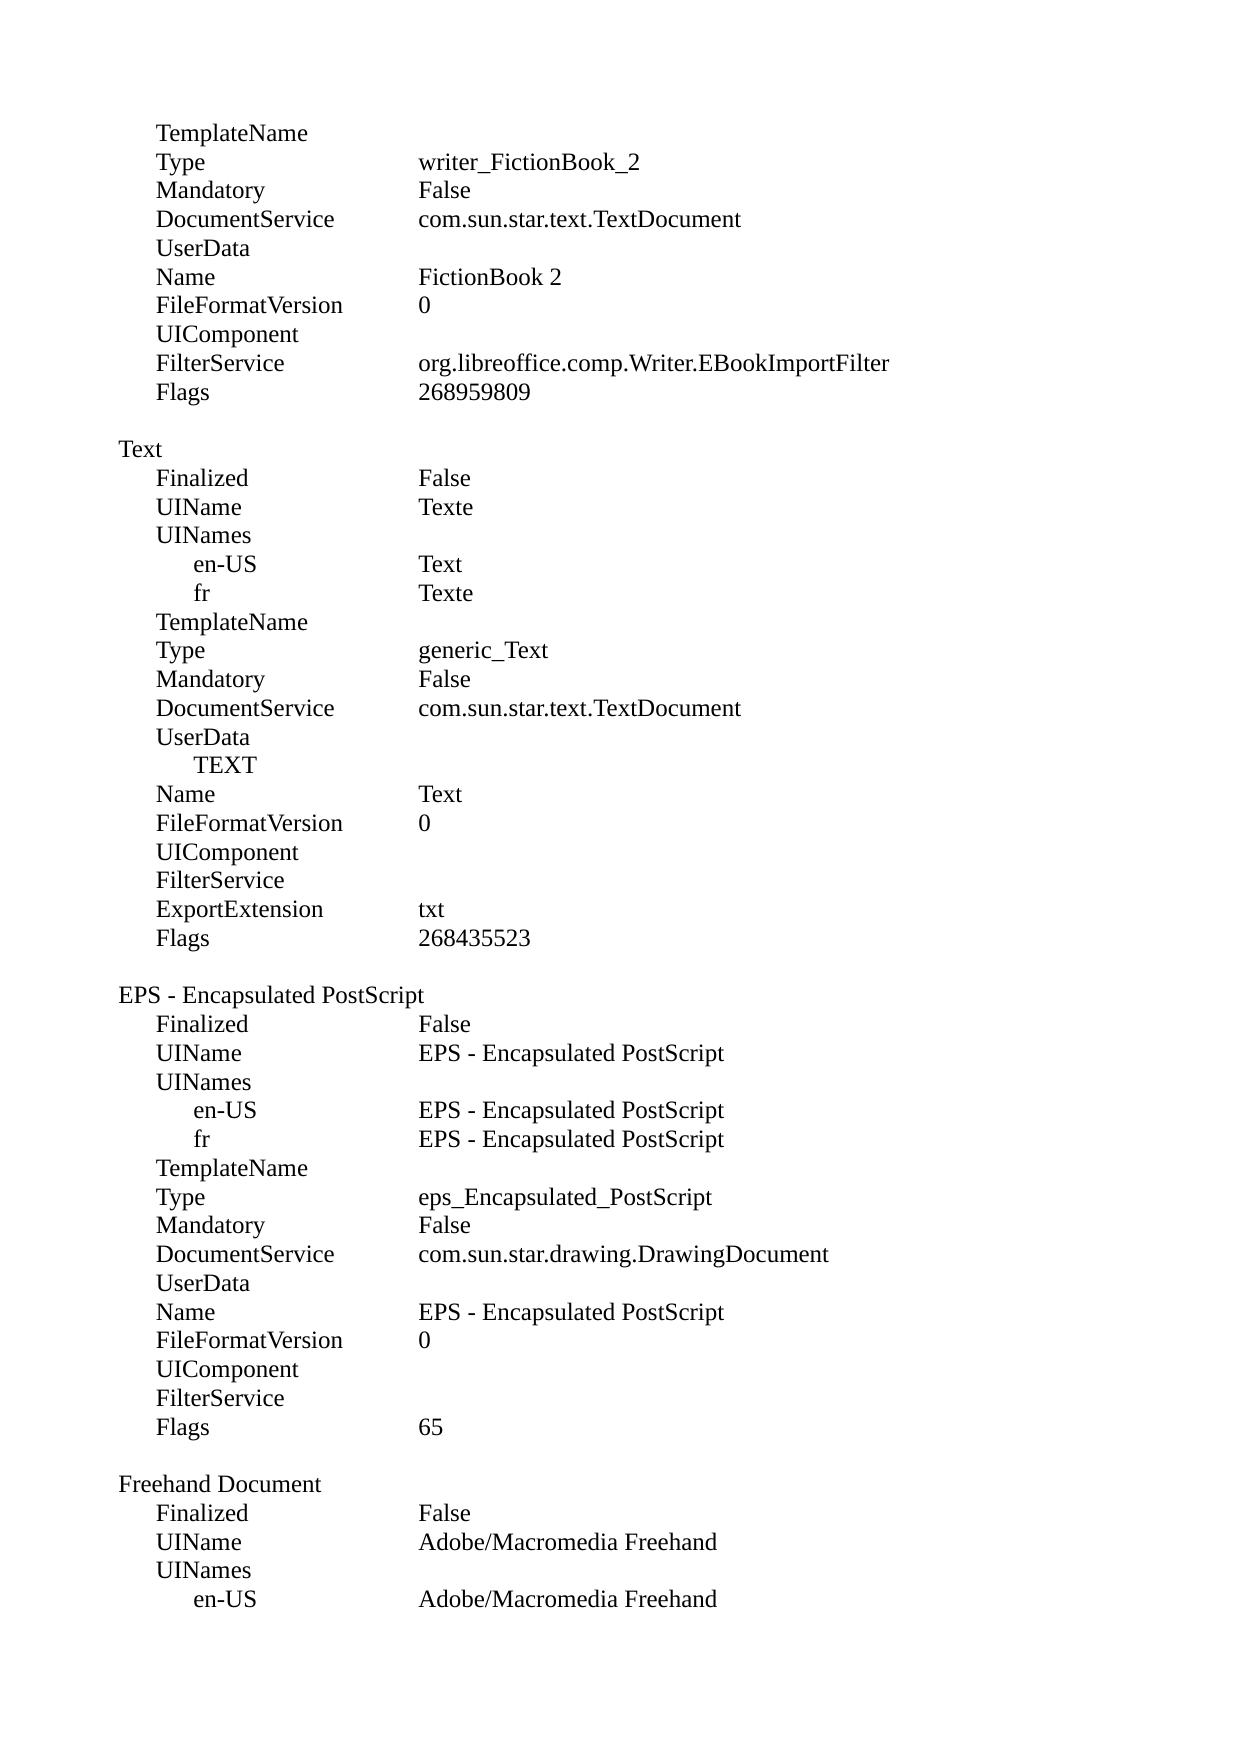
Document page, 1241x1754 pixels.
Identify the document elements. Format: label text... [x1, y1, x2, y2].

text EPS - Encapsulated PostScript Finalized False UIName EPS - Encapsulated PostScript UINames en-US EPS - Encapsulated PostScript fr EPS - Encapsulated PostScript TemplateName Type eps_Encapsulated_PostScript Mandatory False DocumentService com.sun.star.drawing.DrawingDocument UserData Name EPS - Encapsulated PostScript FileFormatVersion 0 UIComponent FilterService Flags 65 [118, 981, 1122, 1441]
text TemplateName Type writer_FictionBook_2 Mandatory False DocumentService com.sun.star.text.TextDocument UserData Name FictionBook 2 FileFormatVersion 0 UIComponent FilterService org.libreoffice.comp.Writer.EBookImportFilter Flags 268959809 [118, 118, 1122, 406]
text Text Finalized False UIName Texte UINames en-US Text fr Texte TemplateName Type generic_Text Mandatory False DocumentService com.sun.star.text.TextDocument UserData TEXT Name Text FileFormatVersion 0 UIComponent FilterService ExportExtension txt Flags 268435523 [118, 434, 1122, 952]
text Freehand Document Finalized False UIName Adobe/Macromedia Freehand UINames en-US Adobe/Macromedia Freehand [118, 1469, 1122, 1613]
